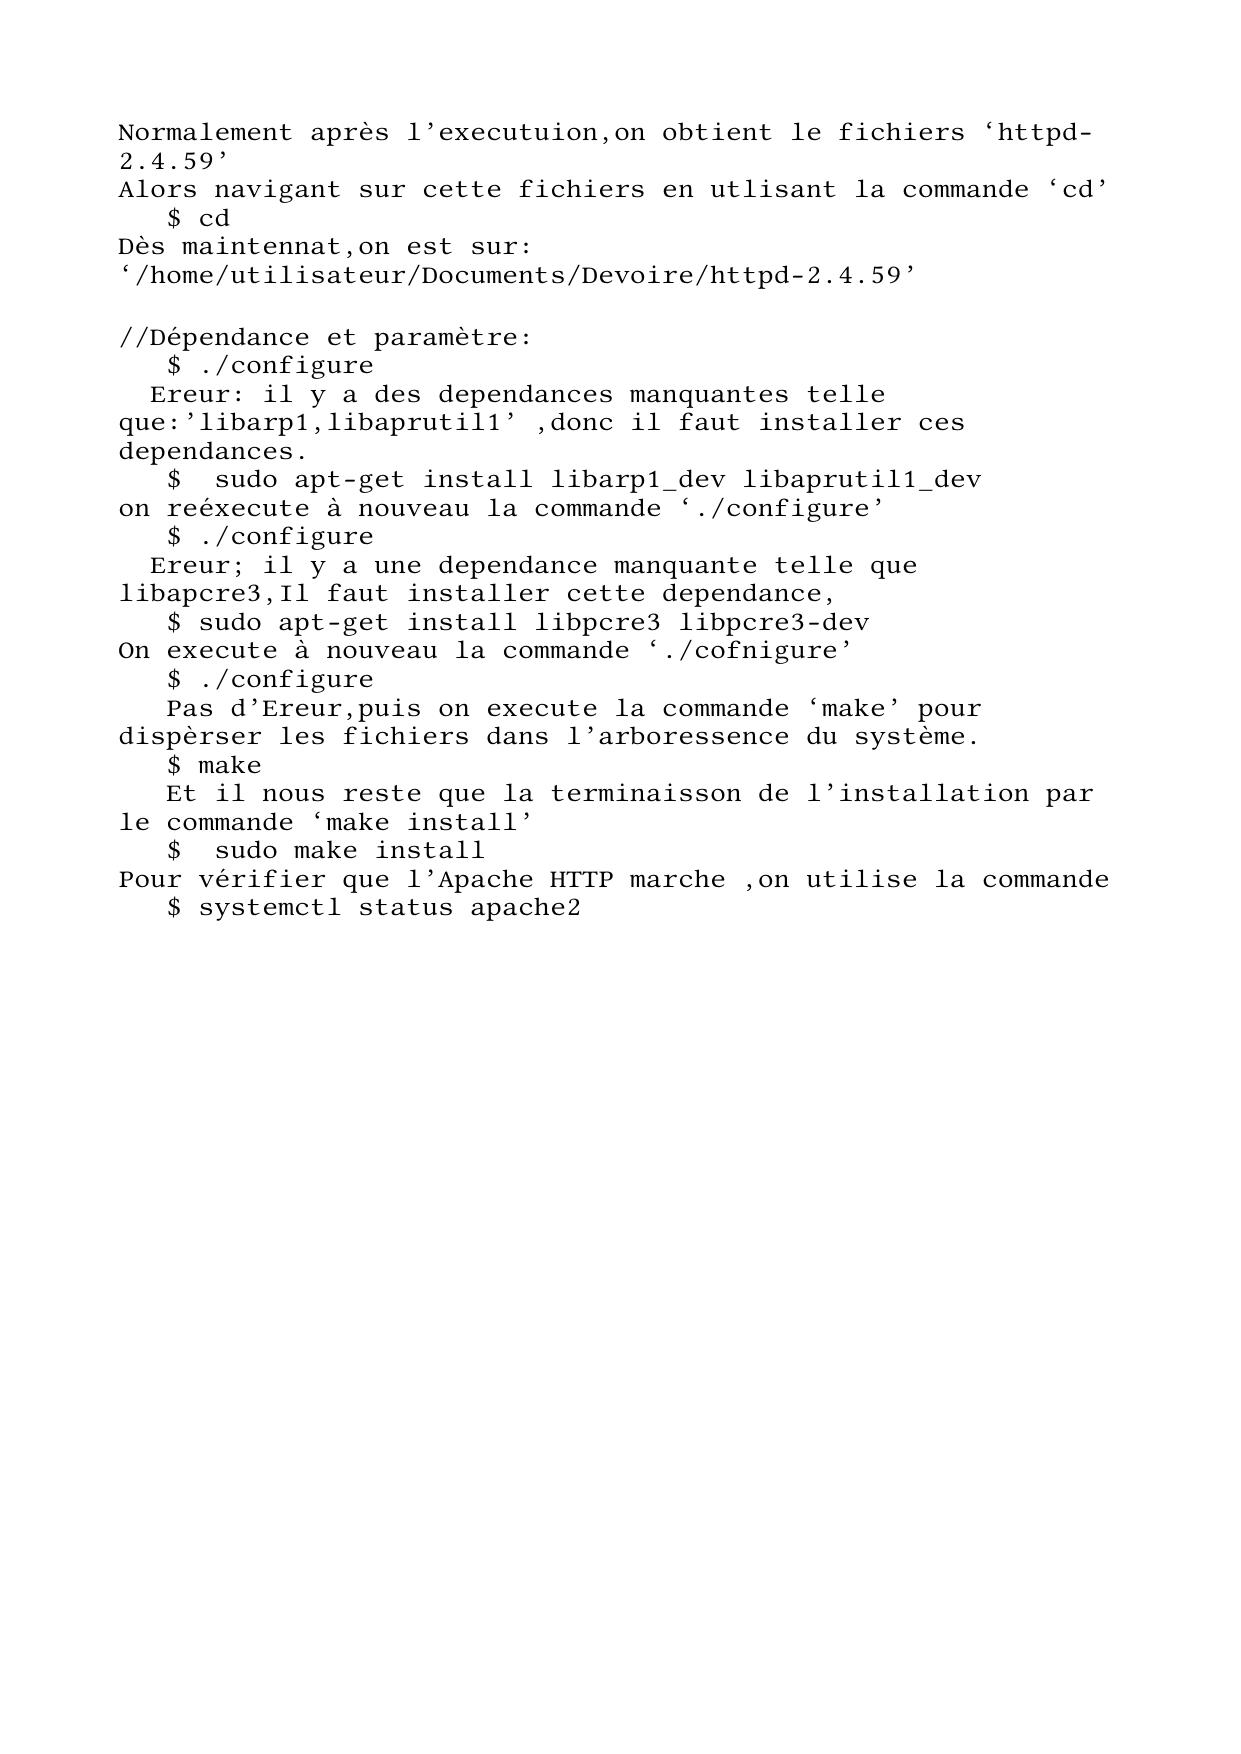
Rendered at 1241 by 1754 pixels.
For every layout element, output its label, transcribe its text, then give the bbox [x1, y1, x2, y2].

text Ereur; il y a une dependance manquante telle que libapcre3,Il faut installer cette dependance, [118, 551, 1122, 608]
text $ ./configure [118, 351, 1122, 380]
text on reéxecute à nouveau la commande ‘./configure’ [118, 494, 1122, 522]
text Dès maintennat,on est sur: ‘/home/utilisateur/Documents/Devoire/httpd-2.4.59’ [118, 232, 1122, 289]
text Alors navigant sur cette fichiers en utlisant la commande ‘cd’ [118, 175, 1122, 204]
text $ sudo make install [118, 836, 1122, 865]
text Normalement après l’executuion,on obtient le fichiers ‘httpd-2.4.59’ [118, 118, 1122, 175]
text $ cd [118, 204, 1122, 232]
text $ ./configure [118, 522, 1122, 551]
text $ sudo apt-get install libarp1_dev libaprutil1_dev [118, 465, 1122, 494]
text $ ./configure [118, 665, 1122, 694]
text $ systemctl status apache2 [118, 893, 1122, 922]
text Pour vérifier que l’Apache HTTP marche ,on utilise la commande [118, 865, 1122, 893]
text //Dépendance et paramètre: [118, 323, 1122, 351]
text On execute à nouveau la commande ‘./cofnigure’ [118, 637, 1122, 665]
text Pas d’Ereur,puis on execute la commande ‘make’ pour dispèrser les fichiers dans l’arboressence du système. [118, 694, 1122, 751]
text $ make [118, 751, 1122, 779]
text Ereur: il y a des dependances manquantes telle que:’libarp1,libaprutil1’ ,donc il faut installer ces dependances. [118, 380, 1122, 465]
text Et il nous reste que la terminaisson de l’installation par le commande ‘make install’ [118, 779, 1122, 836]
text $ sudo apt-get install libpcre3 libpcre3-dev [118, 608, 1122, 637]
